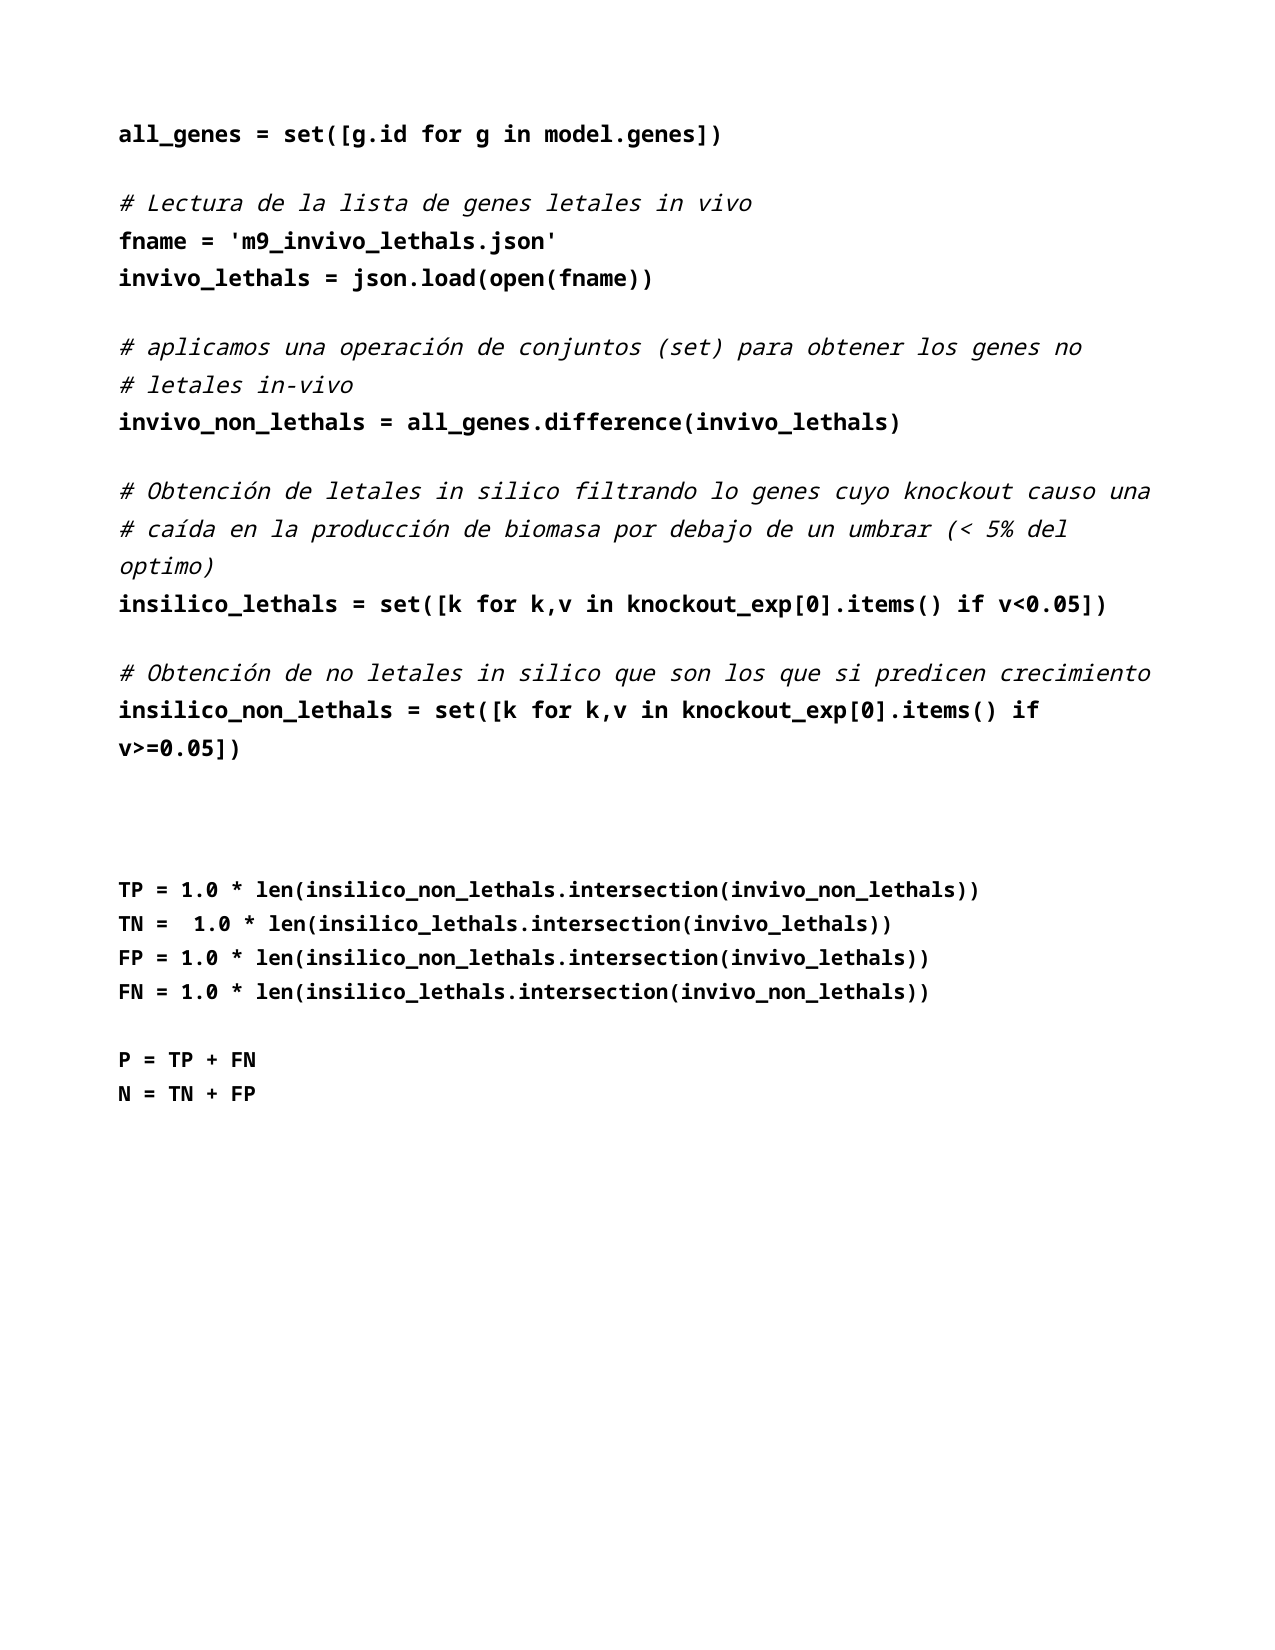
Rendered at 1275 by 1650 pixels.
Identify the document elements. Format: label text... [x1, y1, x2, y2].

text FN = 1.0 * len(insilico_lethals.intersection(invivo_non_lethals)) [118, 977, 1157, 1006]
text insilico_lethals = set([k for k,v in knockout_exp[0].items() if v<0.05]) [118, 588, 1157, 619]
text TP = 1.0 * len(insilico_non_lethals.intersection(invivo_non_lethals)) [118, 875, 1157, 903]
text # Obtención de letales in silico filtrando lo genes cuyo knockout causo una # caída en la producción de biomasa por debajo de un umbrar (< 5% del optimo) [118, 475, 1157, 582]
text invivo_lethals = json.load(open(fname)) [118, 262, 1157, 293]
text all_genes = set([g.id for g in model.genes]) [118, 118, 1157, 149]
text P = TP + FN [118, 1045, 1157, 1074]
text FP = 1.0 * len(insilico_non_lethals.intersection(invivo_lethals)) [118, 943, 1157, 972]
text # aplicamos una operación de conjuntos (set) para obtener los genes no [118, 331, 1157, 362]
text # letales in-vivo [118, 369, 1157, 400]
text # Obtención de no letales in silico que son los que si predicen crecimiento [118, 657, 1157, 688]
text N = TN + FP [118, 1079, 1157, 1108]
text fname = 'm9_invivo_lethals.json' [118, 225, 1157, 256]
text TN = 1.0 * len(insilico_lethals.intersection(invivo_lethals)) [118, 909, 1157, 937]
text # Lectura de la lista de genes letales in vivo [118, 187, 1157, 218]
text invivo_non_lethals = all_genes.difference(invivo_lethals) [118, 406, 1157, 437]
text insilico_non_lethals = set([k for k,v in knockout_exp[0].items() if v>=0.05]) [118, 694, 1157, 763]
